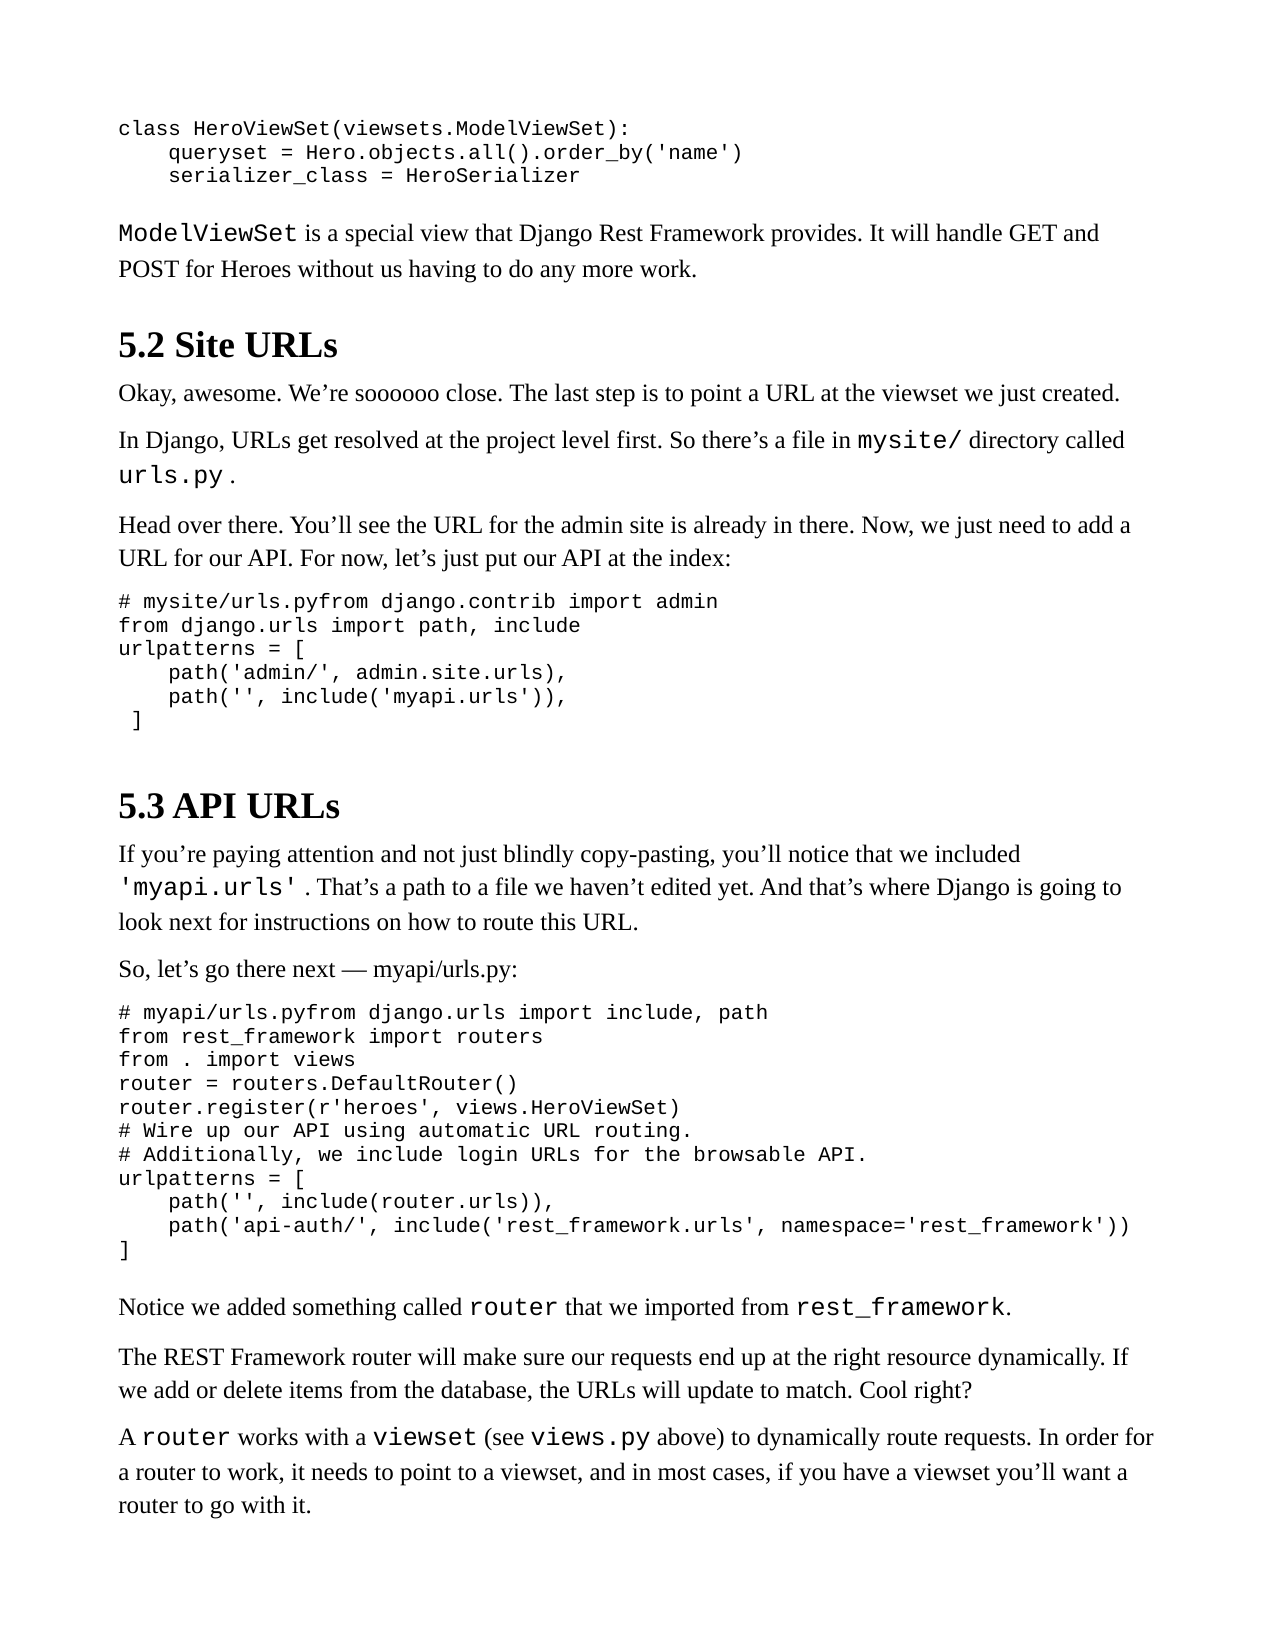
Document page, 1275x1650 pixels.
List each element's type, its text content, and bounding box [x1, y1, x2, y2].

text router.register(r'heroes', views.HeroViewSet) [118, 1097, 1157, 1120]
text path('admin/', admin.site.urls), [118, 662, 1157, 686]
text In Django, URLs get resolved at the project level first. So there’s a file in mysite/ directory called urls.py . [118, 425, 1157, 491]
text Head over there. You’ll see the URL for the admin site is already in there. Now, we just need to add a URL for our API. For now, let’s just put our API at the index: [118, 510, 1157, 572]
text If you’re paying attention and not just blindly copy-pasting, you’ll notice that we included 'myapi.urls' . That’s a path to a file we haven’t edited yet. And that’s where Django is going to look next for instructions on how to route this URL. [118, 839, 1157, 936]
text Notice we added something called router that we imported from rest_framework. [118, 1292, 1157, 1323]
text serializer_class = HeroSerializer [118, 165, 1157, 189]
text path('', include(router.urls)), [118, 1191, 1157, 1215]
text The REST Framework router will make sure our requests end up at the right resource dynamically. If we add or delete items from the database, the URLs will update to match. Cool right? [118, 1342, 1157, 1403]
text # Additionally, we include login URLs for the browsable API. [118, 1144, 1157, 1168]
text ] [118, 1239, 1157, 1262]
text class HeroViewSet(viewsets.ModelViewSet): [118, 118, 1157, 142]
text from django.urls import path, include [118, 615, 1157, 638]
subtitle 5.2 Site URLs [118, 322, 1157, 365]
text A router works with a viewset (see views.py above) to dynamically route requests. In order for a router to work, it needs to point to a viewset, and in most cases, if you have a viewset you’ll want a router to go with it. [118, 1422, 1157, 1519]
text # mysite/urls.pyfrom django.contrib import admin [118, 591, 1157, 615]
text ] [118, 709, 1157, 733]
text urlpatterns = [ [118, 638, 1157, 662]
text path('api-auth/', include('rest_framework.urls', namespace='rest_framework')) [118, 1215, 1157, 1239]
text # myapi/urls.pyfrom django.urls import include, path [118, 1002, 1157, 1026]
text Okay, awesome. We’re soooooo close. The last step is to point a URL at the viewset we just created. [118, 378, 1157, 406]
text path('', include('myapi.urls')), [118, 686, 1157, 709]
text from . import views [118, 1049, 1157, 1073]
text # Wire up our API using automatic URL routing. [118, 1120, 1157, 1144]
text So, let’s go there next — myapi/urls.py: [118, 954, 1157, 983]
text queryset = Hero.objects.all().order_by('name') [118, 142, 1157, 165]
text urlpatterns = [ [118, 1168, 1157, 1191]
text router = routers.DefaultRouter() [118, 1073, 1157, 1097]
subtitle 5.3 API URLs [118, 783, 1157, 826]
text from rest_framework import routers [118, 1026, 1157, 1049]
text ModelViewSet is a special view that Django Rest Framework provides. It will handle GET and POST for Heroes without us having to do any more work. [118, 218, 1157, 282]
